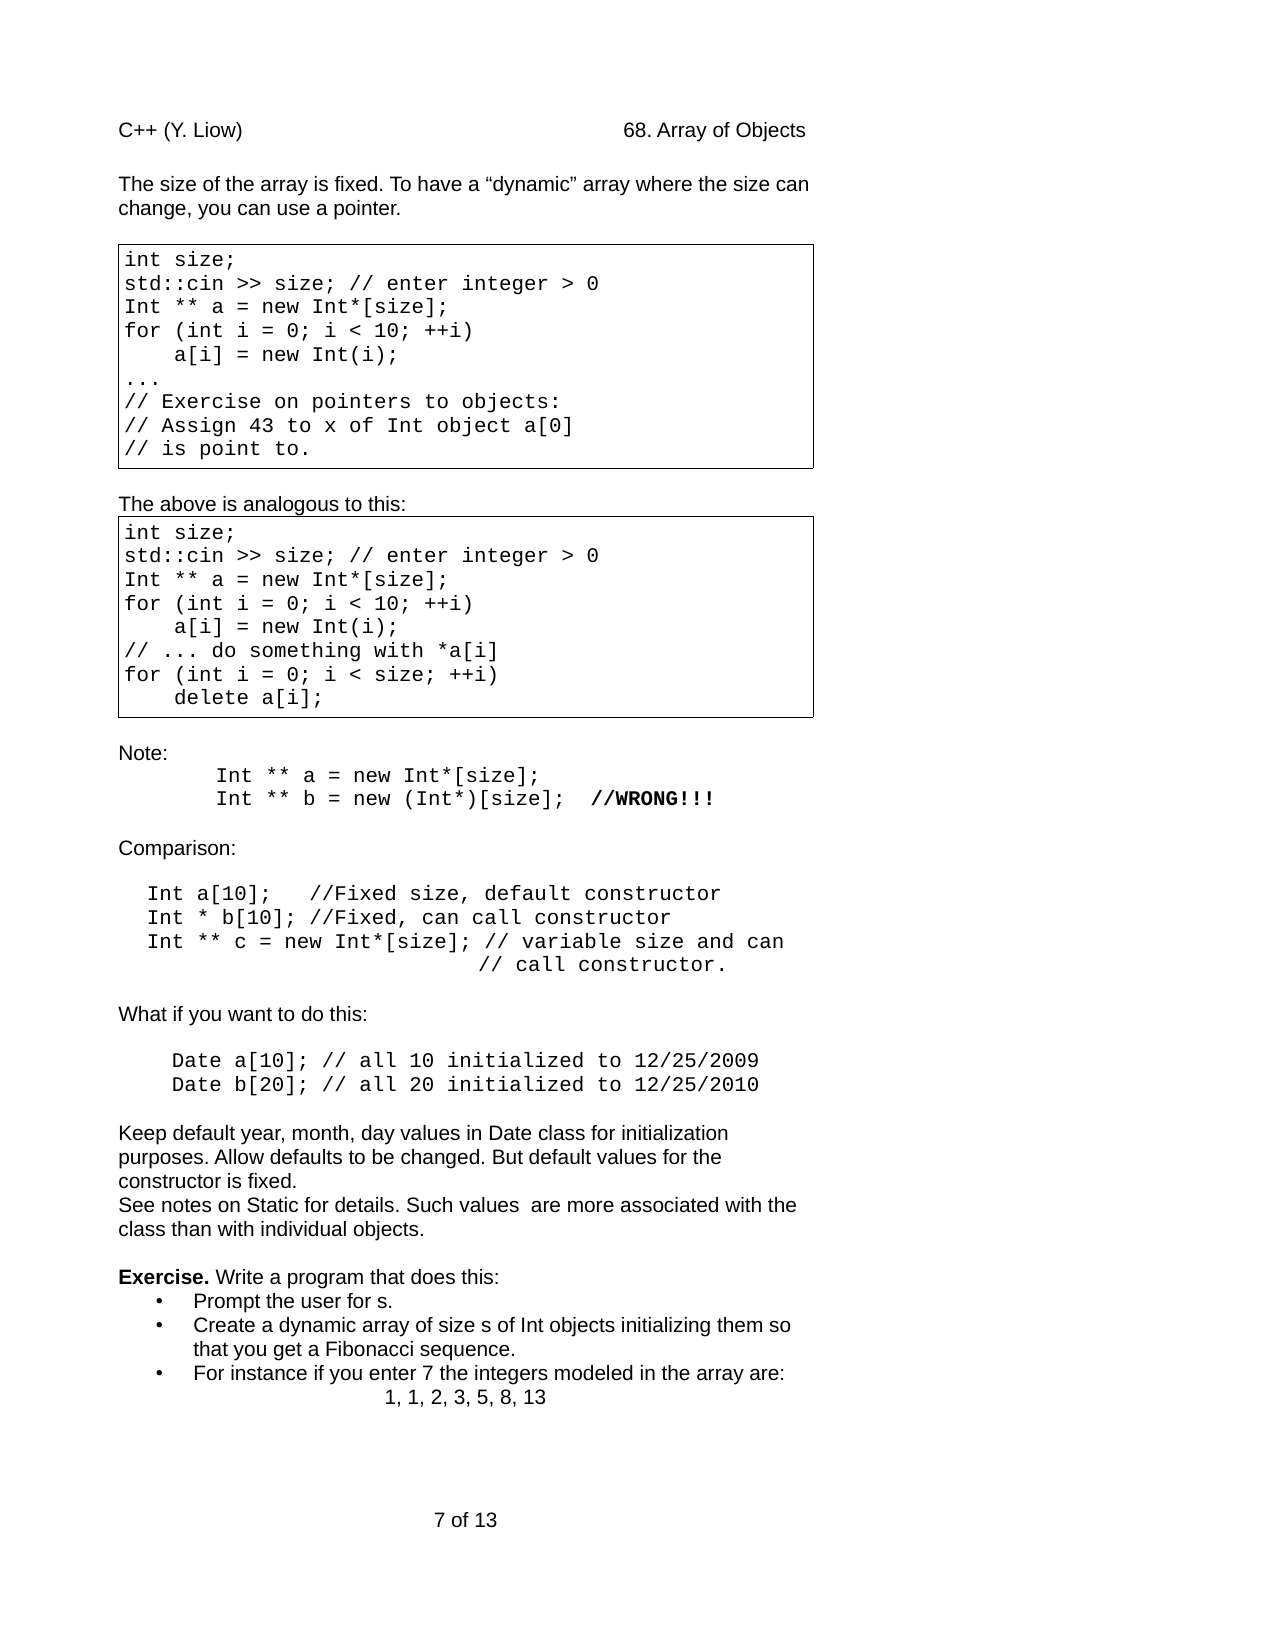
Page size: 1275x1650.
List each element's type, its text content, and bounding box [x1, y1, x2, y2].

text Int ** a = new Int*[size]; [118, 764, 813, 788]
list Prompt the user for s. [156, 1288, 813, 1313]
text // call constructor. [118, 954, 813, 978]
table_header int size; std::cin >> size; // enter integer > 0 Int ** a = new Int*[size]; for (int i = 0; i < 10; ++i) a[i] = new Int(i); ... // Exercise on pointers to objects: // Assign 43 to x of Int object a[0] // is point to. [119, 245, 813, 468]
text Int ** c = new Int*[size]; // variable size and can [118, 931, 813, 954]
table_header int size; std::cin >> size; // enter integer > 0 Int ** a = new Int*[size]; for (int i = 0; i < 10; ++i) a[i] = new Int(i); // ... do something with *a[i] for (int i = 0; i < size; ++i) delete a[i]; [119, 517, 813, 717]
text Int a[10]; //Fixed size, default constructor [118, 883, 813, 907]
text The size of the array is fixed. To have a “dynamic” array where the size can change, you can use a pointer. [118, 172, 813, 219]
text 1, 1, 2, 3, 5, 8, 13 [118, 1385, 813, 1409]
list For instance if you enter 7 the integers modeled in the array are: [156, 1361, 813, 1385]
text Date b[20]; // all 20 initialized to 12/25/2010 [118, 1073, 813, 1097]
text Int ** b = new (Int*)[size]; //WRONG!!! [118, 788, 813, 812]
text Note: [118, 741, 813, 764]
text Int * b[10]; //Fixed, can call constructor [118, 907, 813, 931]
list Create a dynamic array of size s of Int objects initializing them so that you get a Fibonacci sequence. [156, 1313, 813, 1361]
text Date a[10]; // all 10 initialized to 12/25/2009 [118, 1050, 813, 1073]
text Keep default year, month, day values in Date class for initialization purposes. Allow defaults to be changed. But default values for the constructor is fixed. [118, 1121, 813, 1193]
text Exercise. Write a program that does this: [118, 1264, 813, 1288]
text What if you want to do this: [118, 1002, 813, 1026]
text See notes on Static for details. Such values are more associated with the class than with individual objects. [118, 1193, 813, 1241]
text The above is analogous to this: [118, 492, 813, 516]
text Comparison: [118, 836, 813, 860]
